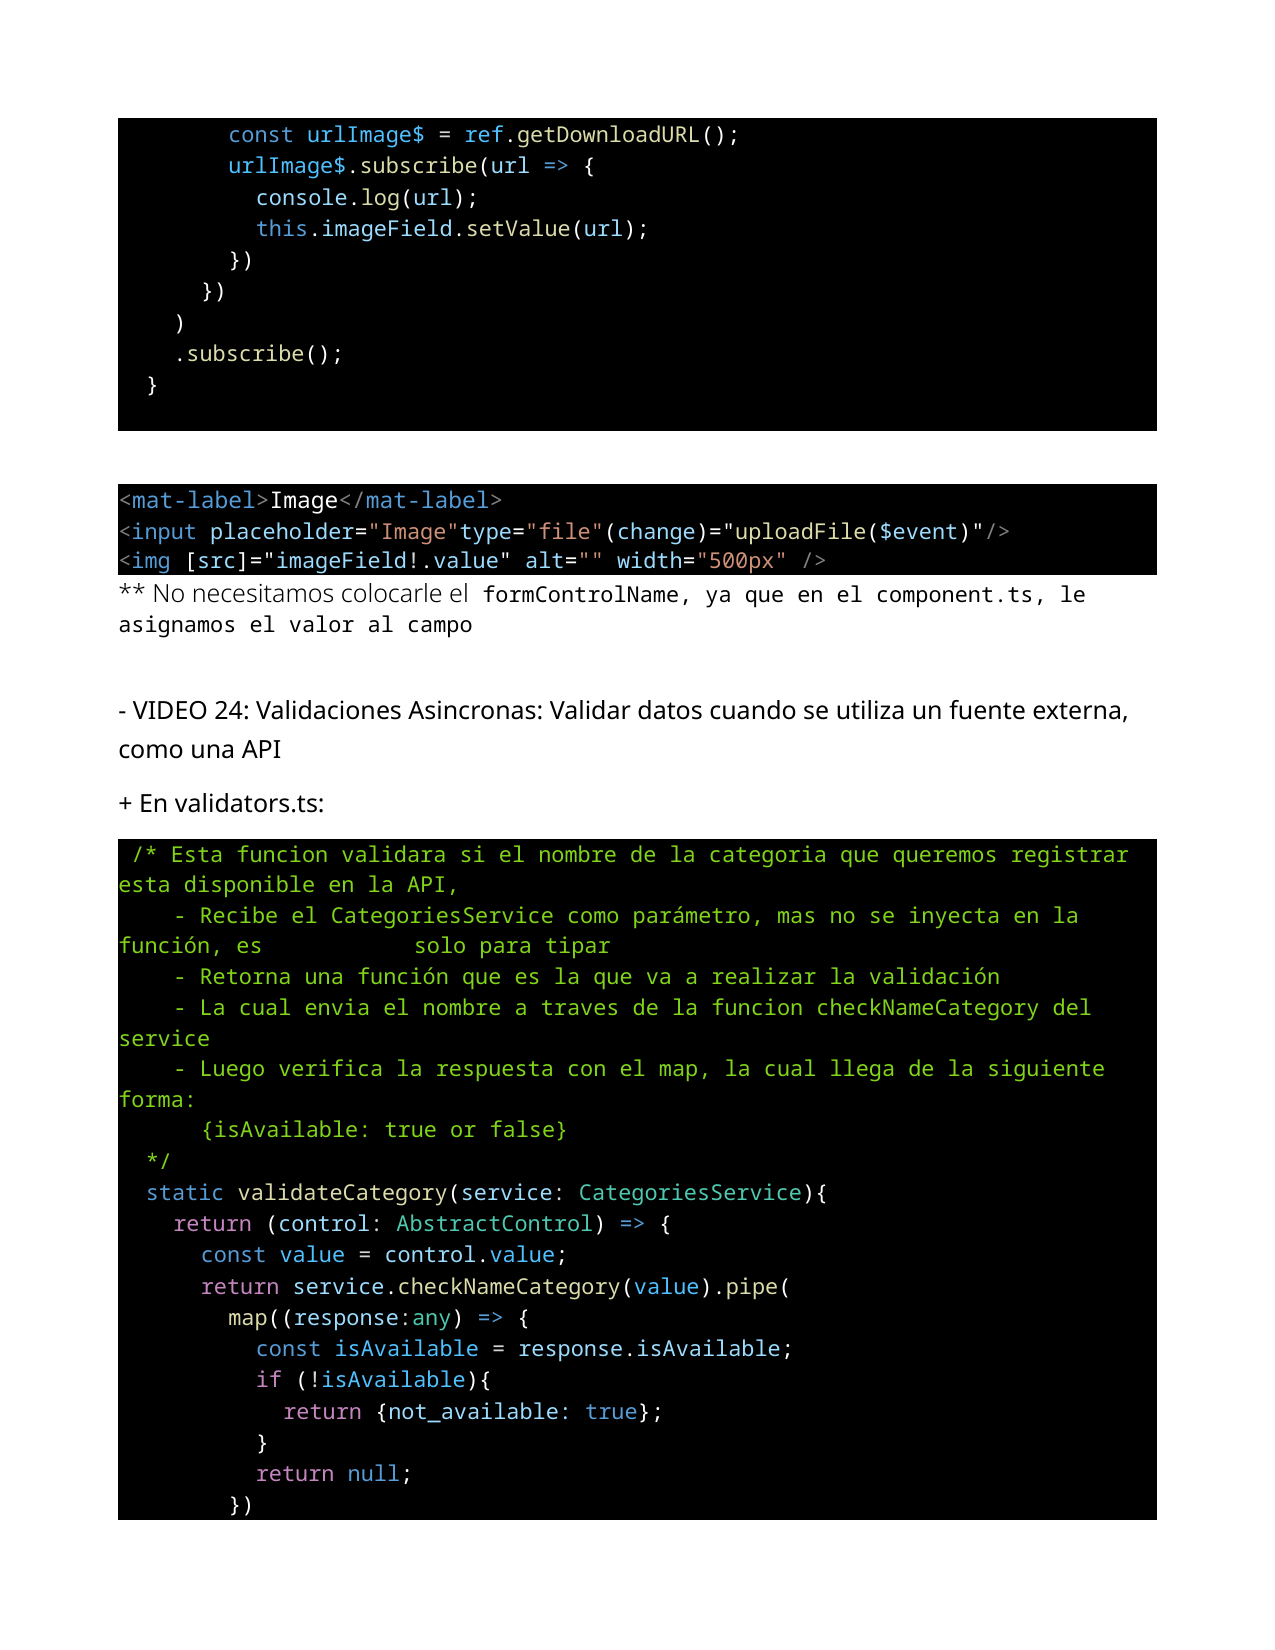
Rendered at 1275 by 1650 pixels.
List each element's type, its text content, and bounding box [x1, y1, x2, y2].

text <img [src]="imageField!.value" alt="" width="500px" /> [118, 545, 1157, 575]
text static validateCategory(service: CategoriesService){ [118, 1176, 1157, 1207]
text }) [118, 274, 1157, 306]
text return service.checkNameCategory(value).pipe( [118, 1270, 1157, 1301]
text const urlImage$ = ref.getDownloadURL(); [118, 118, 1157, 149]
text /* Esta funcion validara si el nombre de la categoria que queremos registrar esta disponible en la API, [118, 839, 1157, 899]
text }) [118, 243, 1157, 274]
text - La cual envia el nombre a traves de la funcion checkNameCategory del service [118, 991, 1157, 1052]
text */ [118, 1145, 1157, 1176]
text } [118, 368, 1157, 399]
text {isAvailable: true or false} [118, 1113, 1157, 1145]
text - VIDEO 24: Validaciones Asincronas: Validar datos cuando se utiliza un fuente externa, como una API [118, 693, 1157, 766]
text - Retorna una función que es la que va a realizar la validación [118, 960, 1157, 991]
text this.imageField.setValue(url); [118, 212, 1157, 243]
text console.log(url); [118, 181, 1157, 212]
text ) [118, 306, 1157, 337]
text <mat-label>Image</mat-label> [118, 484, 1157, 516]
text ** No necesitamos colocarle el formControlName, ya que en el component.ts, le asignamos el valor al campo [118, 575, 1157, 639]
text <input placeholder="Image"type="file"(change)="uploadFile($event)"/> [118, 516, 1157, 545]
text const isAvailable = response.isAvailable; [118, 1332, 1157, 1363]
text const value = control.value; [118, 1238, 1157, 1270]
text + En validators.ts: [118, 786, 1157, 820]
text if (!isAvailable){ [118, 1363, 1157, 1395]
text } [118, 1426, 1157, 1457]
text return null; [118, 1457, 1157, 1488]
text .subscribe(); [118, 337, 1157, 368]
text return (control: AbstractControl) => { [118, 1207, 1157, 1238]
text - Recibe el CategoriesService como parámetro, mas no se inyecta en la función, es solo para tipar [118, 899, 1157, 960]
text }) [118, 1488, 1157, 1520]
text - Luego verifica la respuesta con el map, la cual llega de la siguiente forma: [118, 1052, 1157, 1113]
text urlImage$.subscribe(url => { [118, 149, 1157, 181]
text return {not_available: true}; [118, 1395, 1157, 1426]
text map((response:any) => { [118, 1301, 1157, 1332]
